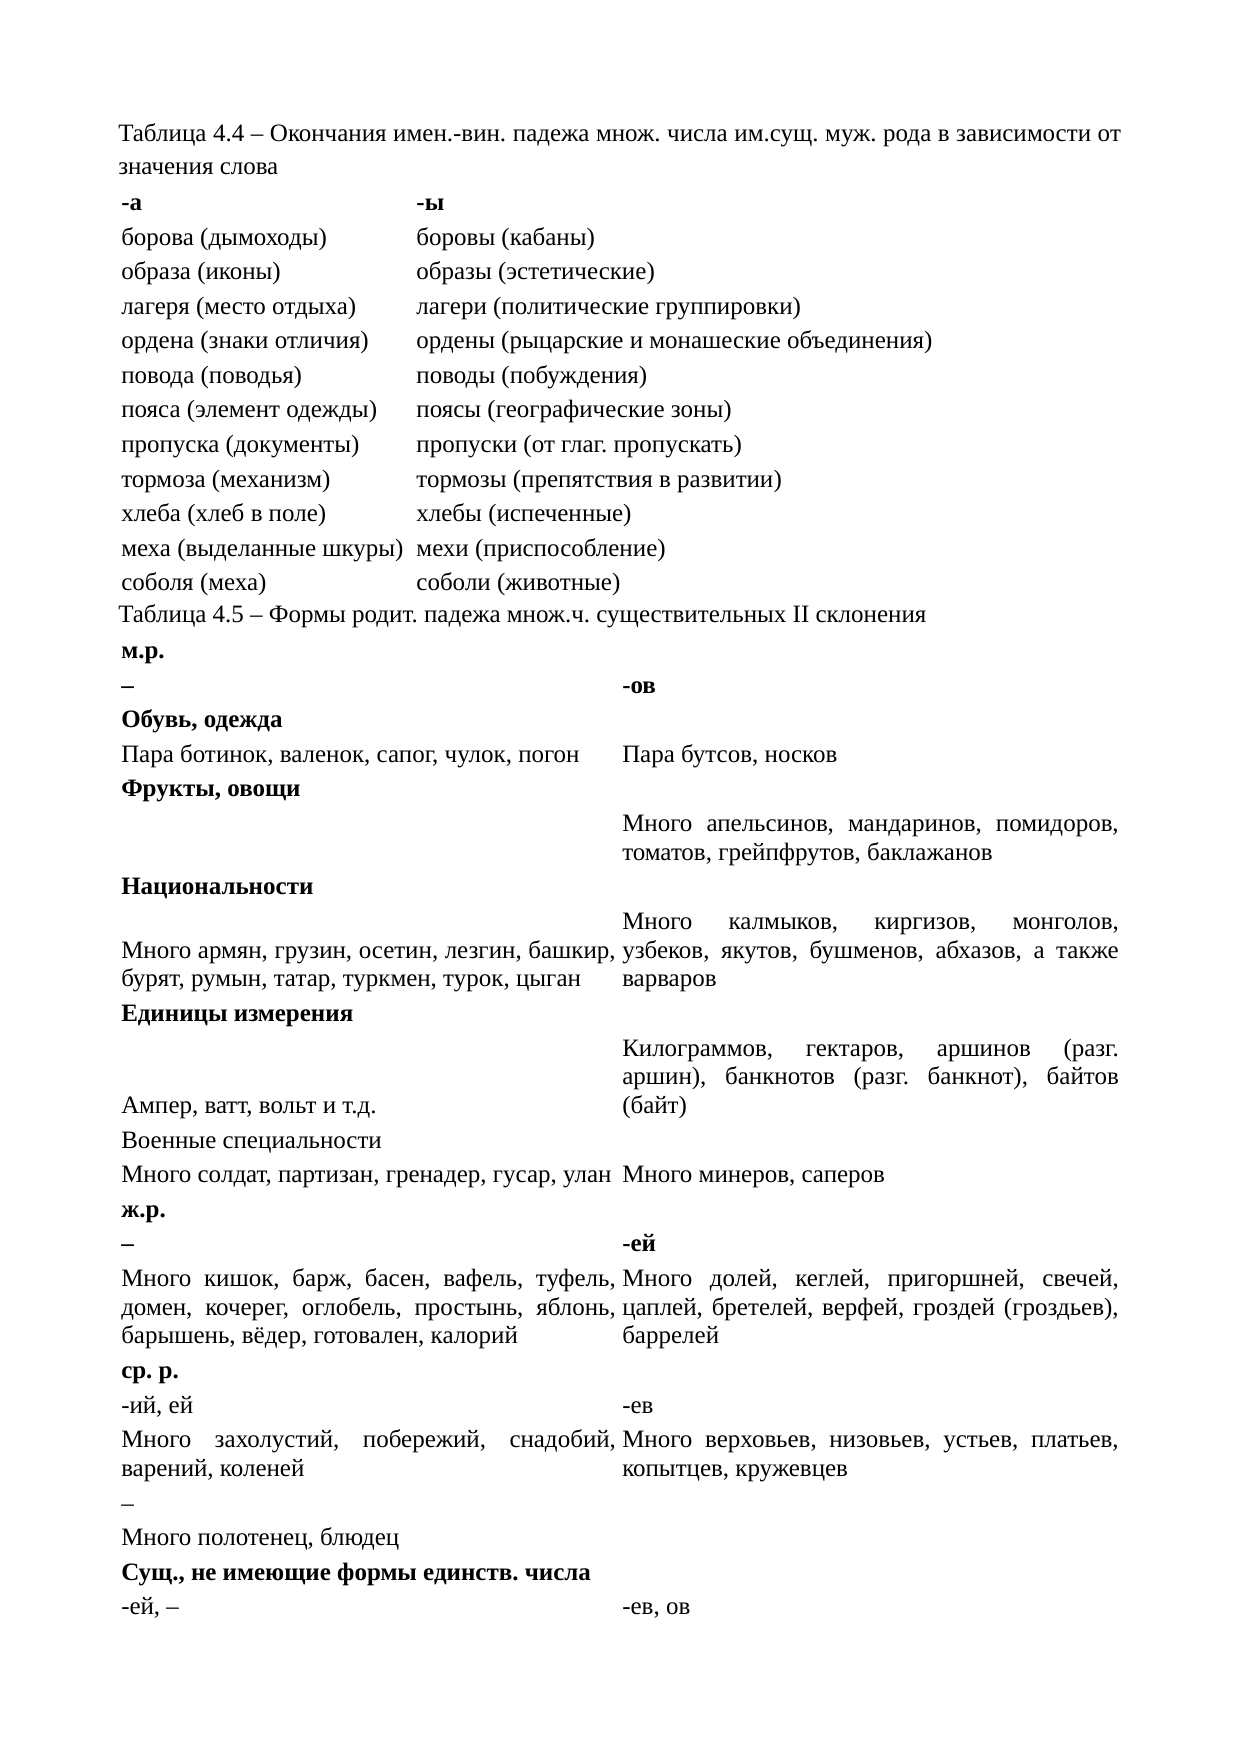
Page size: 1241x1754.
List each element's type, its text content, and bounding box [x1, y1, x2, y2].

table_cell -ей [619, 1226, 1122, 1260]
table_cell Единицы измерения [118, 995, 1122, 1030]
table_cell Фрукты, овощи [118, 771, 1122, 805]
table_cell Пара бутсов, носков [619, 736, 1122, 771]
table_cell Много верховьев, низовьев, устьев, платьев, копытцев, кружевцев [619, 1421, 1122, 1485]
table_cell Много минеров, саперов [619, 1156, 1122, 1191]
table_cell соболи (животные) [413, 565, 945, 599]
table_cell Много долей, кеглей, пригоршней, свечей, цаплей, бретелей, верфей, гроздей (гроздьев), баррелей [619, 1260, 1122, 1352]
table_cell соболя (меха) [118, 565, 413, 599]
table_cell повода (поводья) [118, 357, 413, 392]
table_cell поводы (побуждения) [413, 357, 945, 392]
table_header -а [118, 184, 413, 219]
table_cell ж.р. [118, 1191, 1122, 1226]
table_cell Военные специальности [118, 1122, 1122, 1156]
table_cell тормоза (механизм) [118, 461, 413, 495]
table_cell боровы (кабаны) [413, 219, 945, 253]
table_cell пояса (элемент одежды) [118, 392, 413, 426]
table_cell -ов [619, 667, 1122, 701]
table_cell борова (дымоходы) [118, 219, 413, 253]
table_cell ср. р. [118, 1352, 1122, 1387]
table_cell [118, 805, 619, 868]
table_cell Много полотенец, блюдец [118, 1519, 619, 1554]
table_cell лагеря (место отдыха) [118, 288, 413, 322]
table_cell – [118, 1226, 619, 1260]
table_cell Много захолустий, побережий, снадобий, варений, коленей [118, 1421, 619, 1485]
table_cell ордены (рыцарские и монашеские объединения) [413, 323, 945, 357]
table_cell – [118, 1485, 619, 1519]
table_cell Много кишок, барж, басен, вафель, туфель, домен, кочерег, оглобель, простынь, яблонь, барышень, вёдер, готовален, калорий [118, 1260, 619, 1352]
table_cell Много солдат, партизан, гренадер, гусар, улан [118, 1156, 619, 1191]
table_cell Много армян, грузин, осетин, лезгин, башкир, бурят, румын, татар, туркмен, турок, цыган [118, 903, 619, 995]
table_cell Много апельсинов, мандаринов, помидоров, томатов, грейпфрутов, баклажанов [619, 805, 1122, 868]
table_cell образа (иконы) [118, 253, 413, 288]
table_cell поясы (географические зоны) [413, 392, 945, 426]
table_cell [619, 1519, 1122, 1554]
table_cell образы (эстетические) [413, 253, 945, 288]
table_cell хлебы (испеченные) [413, 495, 945, 530]
text Таблица 4.4 – Окончания имен.-вин. падежа множ. числа им.сущ. муж. рода в зависимости от значения слова [118, 118, 1122, 180]
table_cell -ей, – [118, 1589, 619, 1623]
table_cell пропуска (документы) [118, 426, 413, 461]
table_cell -ий, ей [118, 1387, 619, 1421]
table_cell тормозы (препятствия в развитии) [413, 461, 945, 495]
table_cell Много калмыков, киргизов, монголов, узбеков, якутов, бушменов, абхазов, а также варваров [619, 903, 1122, 995]
table_cell Ампер, ватт, вольт и т.д. [118, 1030, 619, 1122]
table_cell Национальности [118, 869, 1122, 903]
table_cell меха (выделанные шкуры) [118, 530, 413, 564]
table_header м.р. [118, 632, 1122, 667]
table_cell Сущ., не имеющие формы единств. числа [118, 1554, 1122, 1588]
table_cell -ев, ов [619, 1589, 1122, 1623]
table_cell – [118, 667, 619, 701]
table_cell лагери (политические группировки) [413, 288, 945, 322]
table_cell ордена (знаки отличия) [118, 323, 413, 357]
table_cell пропуски (от глаг. пропускать) [413, 426, 945, 461]
table_cell Килограммов, гектаров, аршинов (разг. аршин), банкнотов (разг. банкнот), байтов (байт) [619, 1030, 1122, 1122]
text Таблица 4.5 – Формы родит. падежа множ.ч. существительных II склонения [118, 599, 1122, 628]
table_cell Обувь, одежда [118, 701, 1122, 736]
table_cell [619, 1485, 1122, 1519]
table_cell -ев [619, 1387, 1122, 1421]
table_cell хлеба (хлеб в поле) [118, 495, 413, 530]
table_cell мехи (приспособление) [413, 530, 945, 564]
table_cell Пара ботинок, валенок, сапог, чулок, погон [118, 736, 619, 771]
table_header -ы [413, 184, 945, 219]
